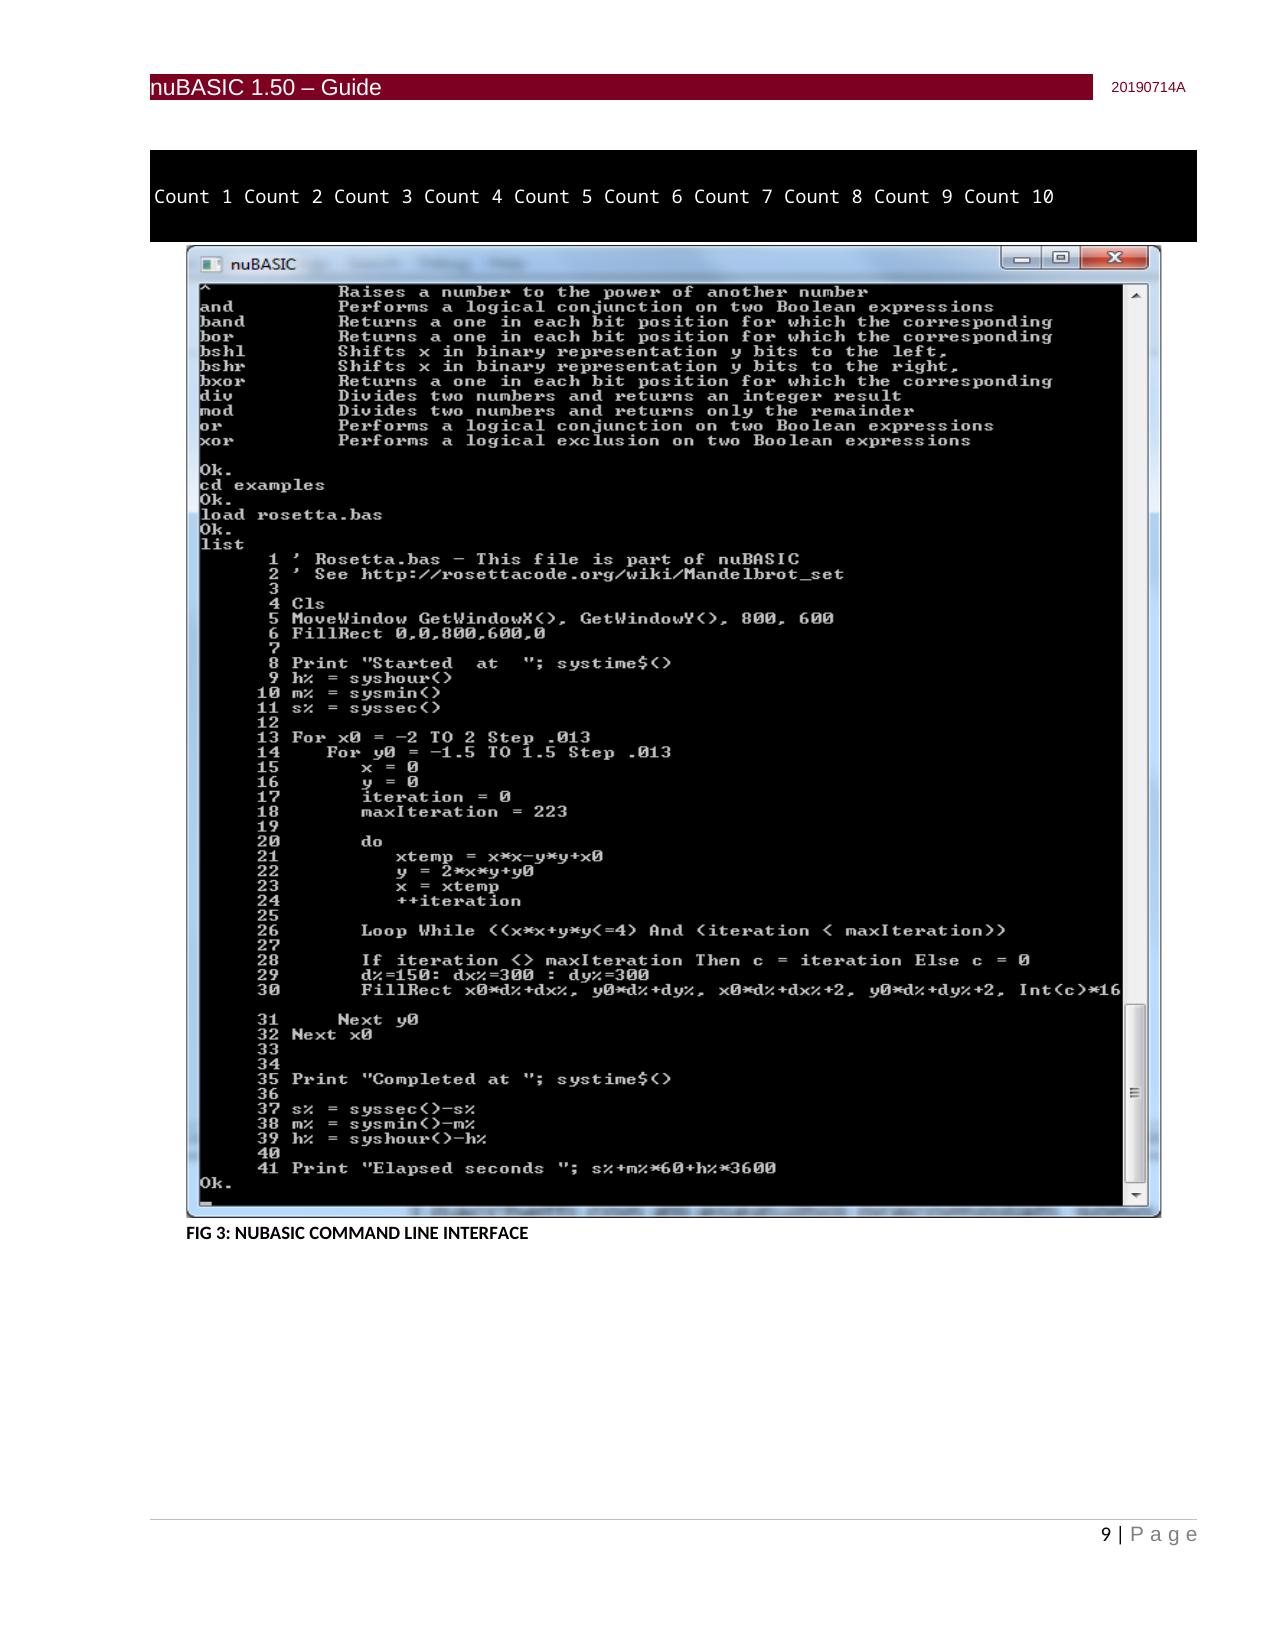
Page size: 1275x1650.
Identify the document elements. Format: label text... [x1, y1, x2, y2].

picture [186, 245, 1162, 1218]
list Count 1 Count 2 Count 3 Count 4 Count 5 Count 6 Count 7 Count 8 Count 9 Count 10 [151, 179, 1196, 208]
text Fig 3: nuBasic command line interface [186, 1218, 1161, 1244]
